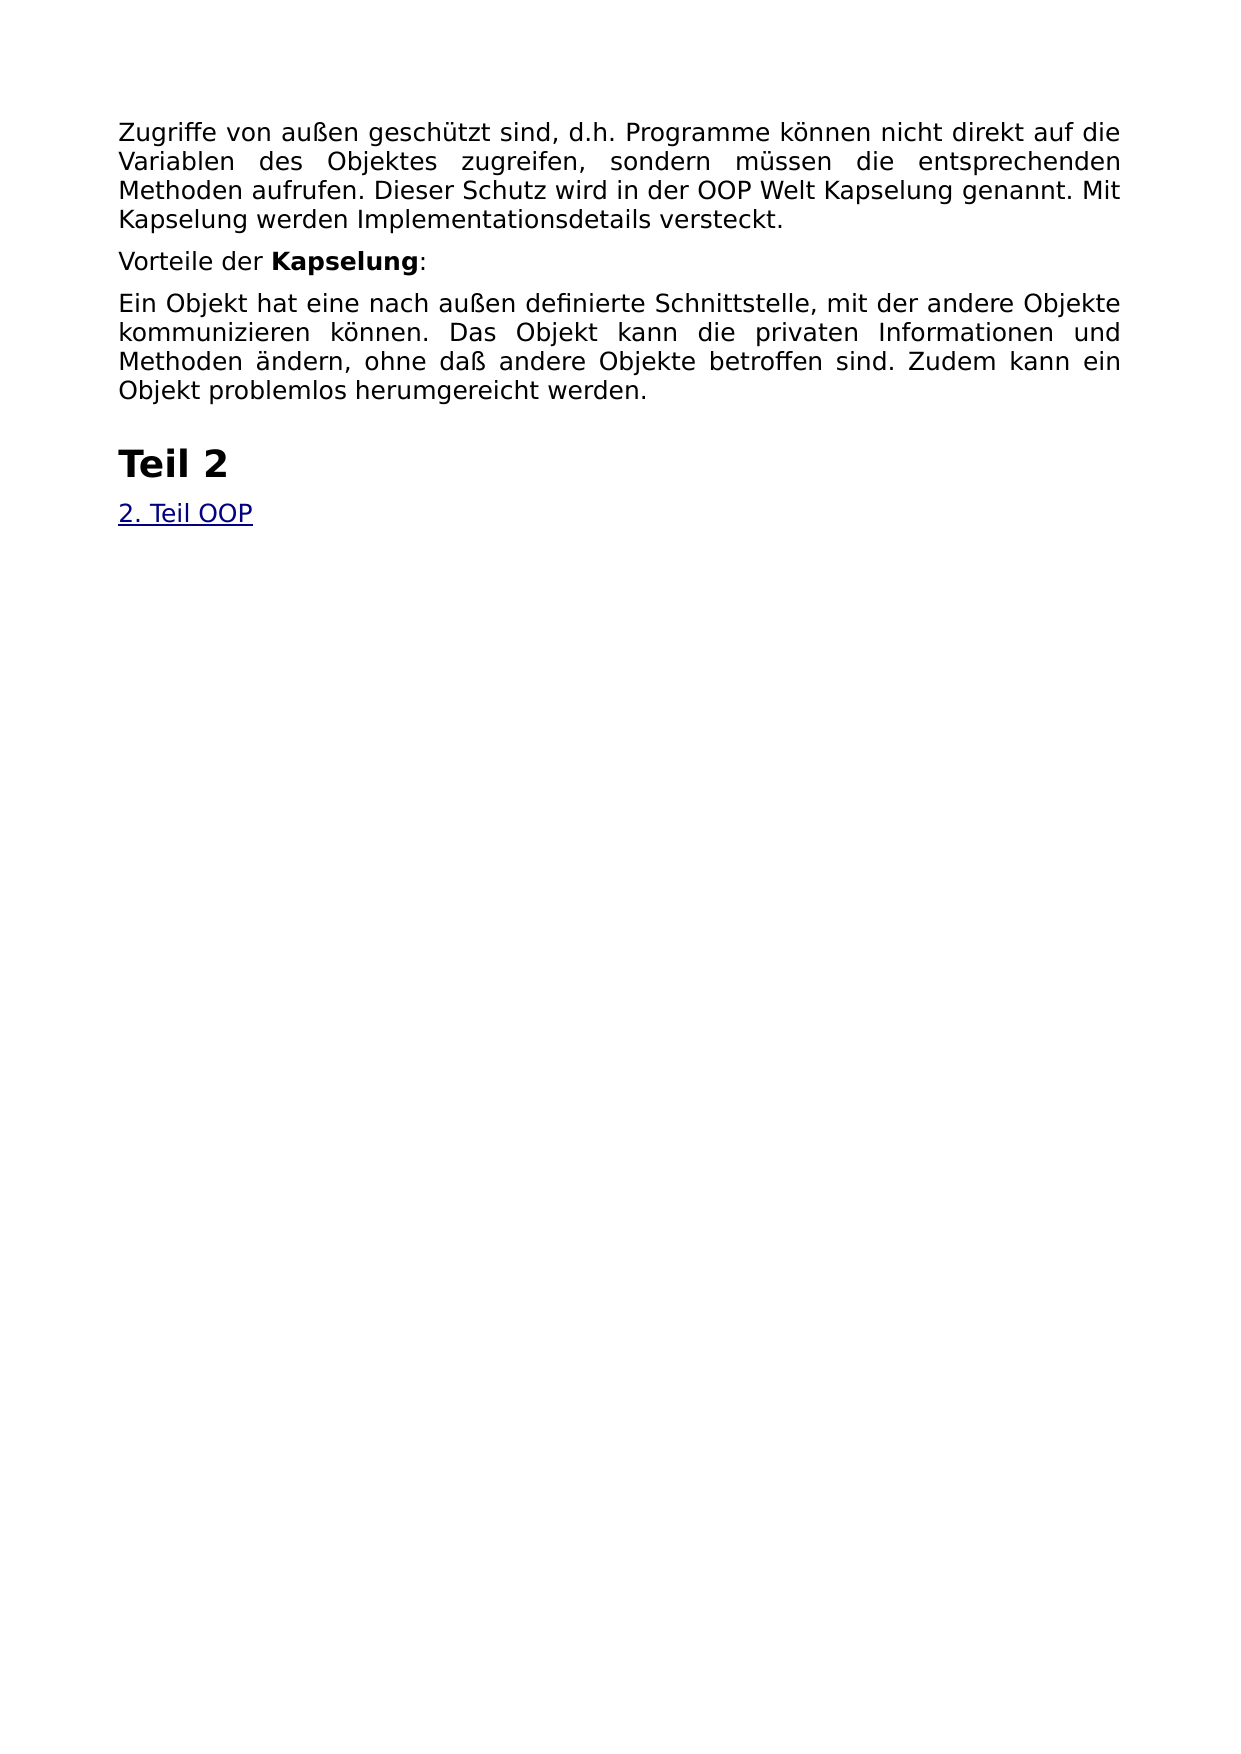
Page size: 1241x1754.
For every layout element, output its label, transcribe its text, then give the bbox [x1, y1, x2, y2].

text Ein Objekt hat eine nach außen definierte Schnittstelle, mit der andere Objekte kommunizieren können. Das Objekt kann die privaten Informationen und Methoden ändern, ohne daß andere Objekte betroffen sind. Zudem kann ein Objekt problemlos herumgereicht werden. [118, 289, 1122, 406]
text Zugriffe von außen geschützt sind, d.h. Programme können nicht direkt auf die Variablen des Objektes zugreifen, sondern müssen die entsprechenden Methoden aufrufen. Dieser Schutz wird in der OOP Welt Kapselung genannt. Mit Kapselung werden Implementationsdetails versteckt. [118, 118, 1122, 235]
subtitle Teil 2 [118, 443, 1122, 487]
text 2. Teil OOP [118, 499, 1122, 528]
text Vorteile der Kapselung: [118, 247, 1122, 276]
